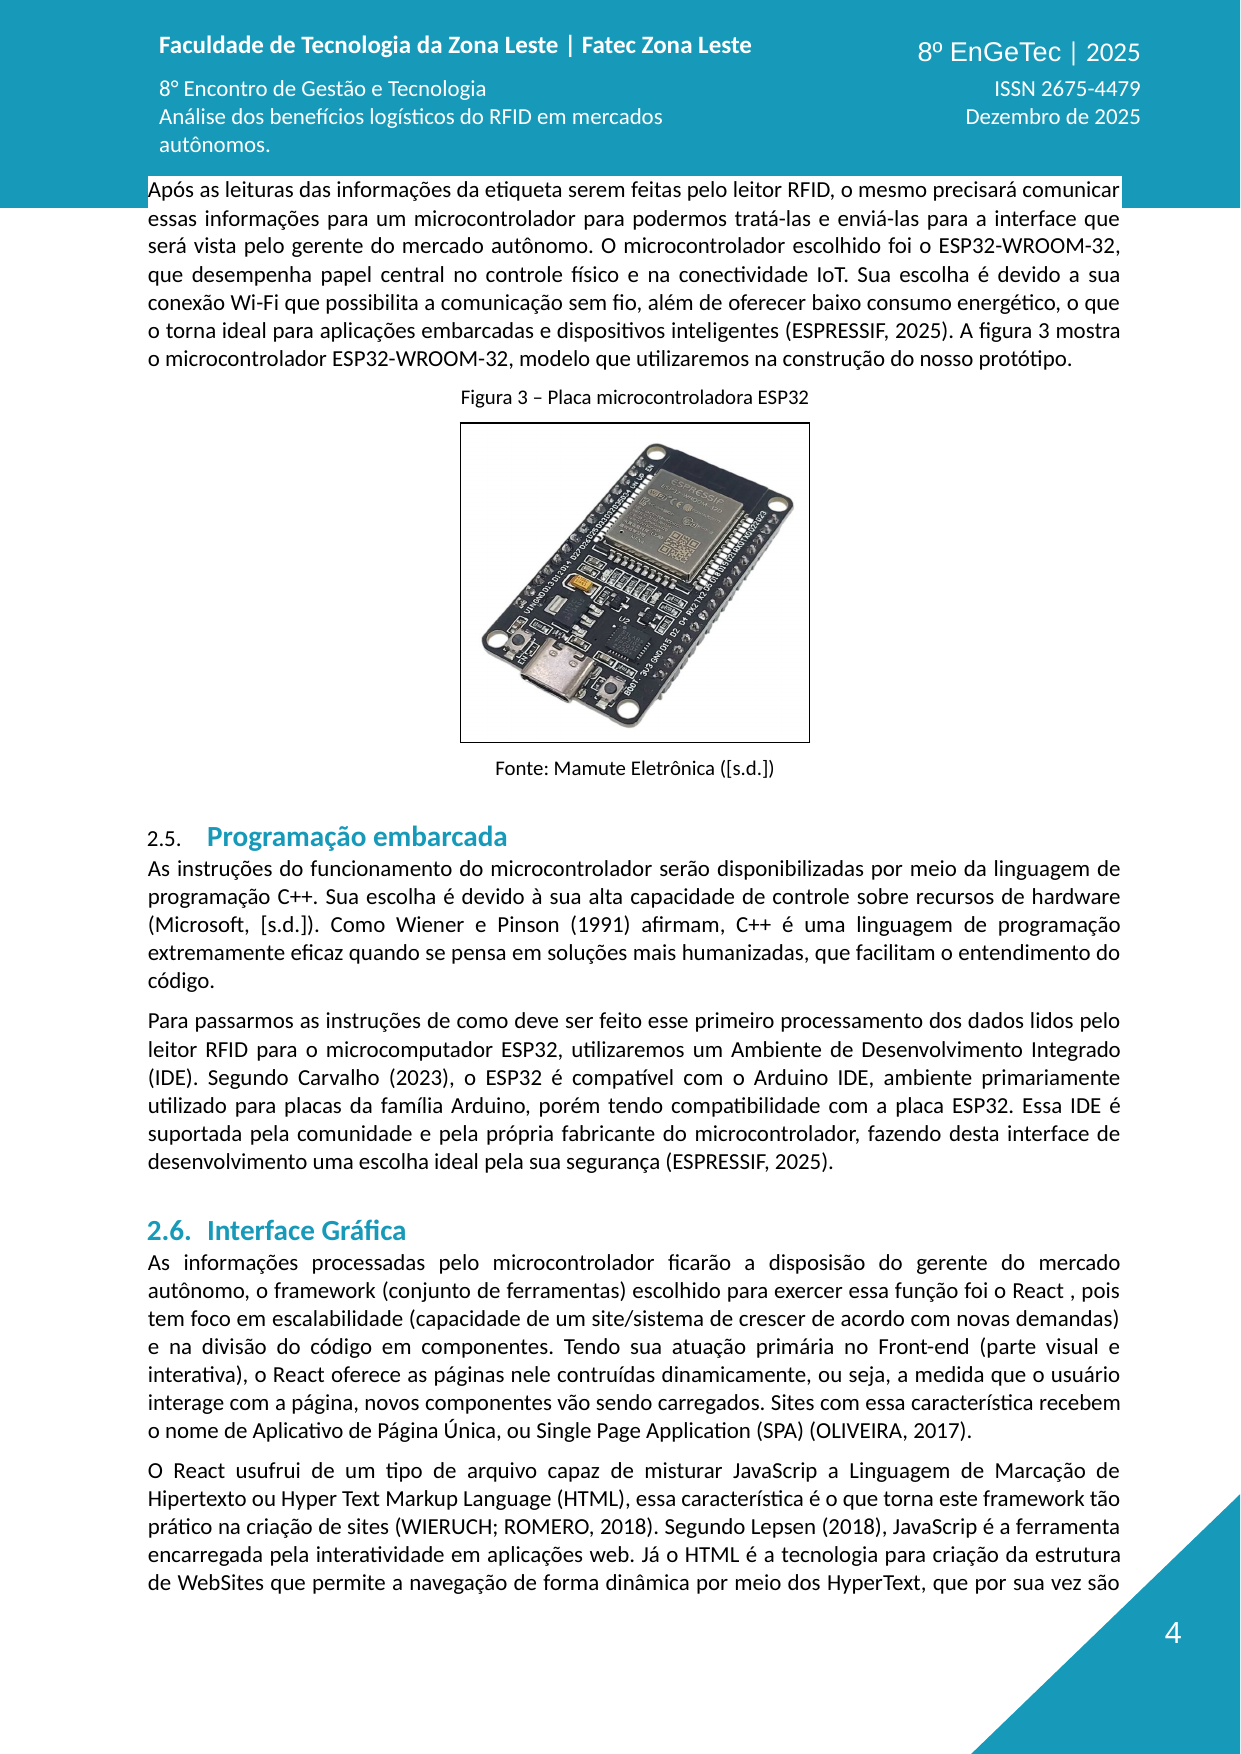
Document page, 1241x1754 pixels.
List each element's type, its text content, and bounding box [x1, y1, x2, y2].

text As informações processadas pelo microcontrolador ficarão a disposisão do gerente do mercado autônomo, o framework (conjunto de ferramentas) escolhido para exercer essa função foi o React , pois tem foco em escalabilidade (capacidade de um site/sistema de crescer de acordo com novas demandas) e na divisão do código em componentes. Tendo sua atuação primária no Front-end (parte visual e interativa), o React oferece as páginas nele contruídas dinamicamente, ou seja, a medida que o usuário interage com a página, novos componentes vão sendo carregados. Sites com essa característica recebem o nome de Aplicativo de Página Única, ou Single Page Application (SPA) (OLIVEIRA, 2017). [148, 1248, 1122, 1444]
text O React usufrui de um tipo de arquivo capaz de misturar JavaScrip a Linguagem de Marcação de Hipertexto ou Hyper Text Markup Language (HTML), essa característica é o que torna este framework tão prático na criação de sites (WIERUCH; ROMERO, 2018). Segundo Lepsen (2018), JavaScrip é a ferramenta encarregada pela interatividade em aplicações web. Já o HTML é a tecnologia para criação da estrutura de WebSites que permite a navegação de forma dinâmica por meio dos HyperText, que por sua vez são [148, 1456, 1122, 1597]
text Figura 3 – Placa microcontroladora ESP32 [148, 384, 1122, 409]
text Fonte: Mamute Eletrônica ([s.d.]) [148, 422, 1122, 781]
list Interface Gráfica [147, 1212, 1122, 1248]
picture [463, 426, 806, 739]
text As instruções do funcionamento do microcontrolador serão disponibilizadas por meio da linguagem de programação C++. Sua escolha é devido à sua alta capacidade de controle sobre recursos de hardware (Microsoft, [s.d.]). Como Wiener e Pinson (1991) afirmam, C++ é uma linguagem de programação extremamente eficaz quando se pensa em soluções mais humanizadas, que facilitam o entendimento do código. [148, 854, 1122, 994]
text Para passarmos as instruções de como deve ser feito esse primeiro processamento dos dados lidos pelo leitor RFID para o microcomputador ESP32, utilizaremos um Ambiente de Desenvolvimento Integrado (IDE). Segundo Carvalho (2023), o ESP32 é compatível com o Arduino IDE, ambiente primariamente utilizado para placas da família Arduino, porém tendo compatibilidade com a placa ESP32. Essa IDE é suportada pela comunidade e pela própria fabricante do microcontrolador, fazendo desta interface de desenvolvimento uma escolha ideal pela sua segurança (ESPRESSIF, 2025). [148, 1007, 1122, 1175]
text Após as leituras das informações da etiqueta serem feitas pelo leitor RFID, o mesmo precisará comunicar essas informações para um microcontrolador para podermos tratá-las e enviá-las para a interface que será vista pelo gerente do mercado autônomo. O microcontrolador escolhido foi o ESP32-WROOM-32, que desempenha papel central no controle físico e na conectividade IoT. Sua escolha é devido a sua conexão Wi-Fi que possibilita a comunicação sem fio, além de oferecer baixo consumo energético, o que o torna ideal para aplicações embarcadas e dispositivos inteligentes (ESPRESSIF, 2025). A figura 3 mostra o microcontrolador ESP32-WROOM-32, modelo que utilizaremos na construção do nosso protótipo. [148, 176, 1122, 372]
list Programação embarcada [147, 818, 1122, 854]
